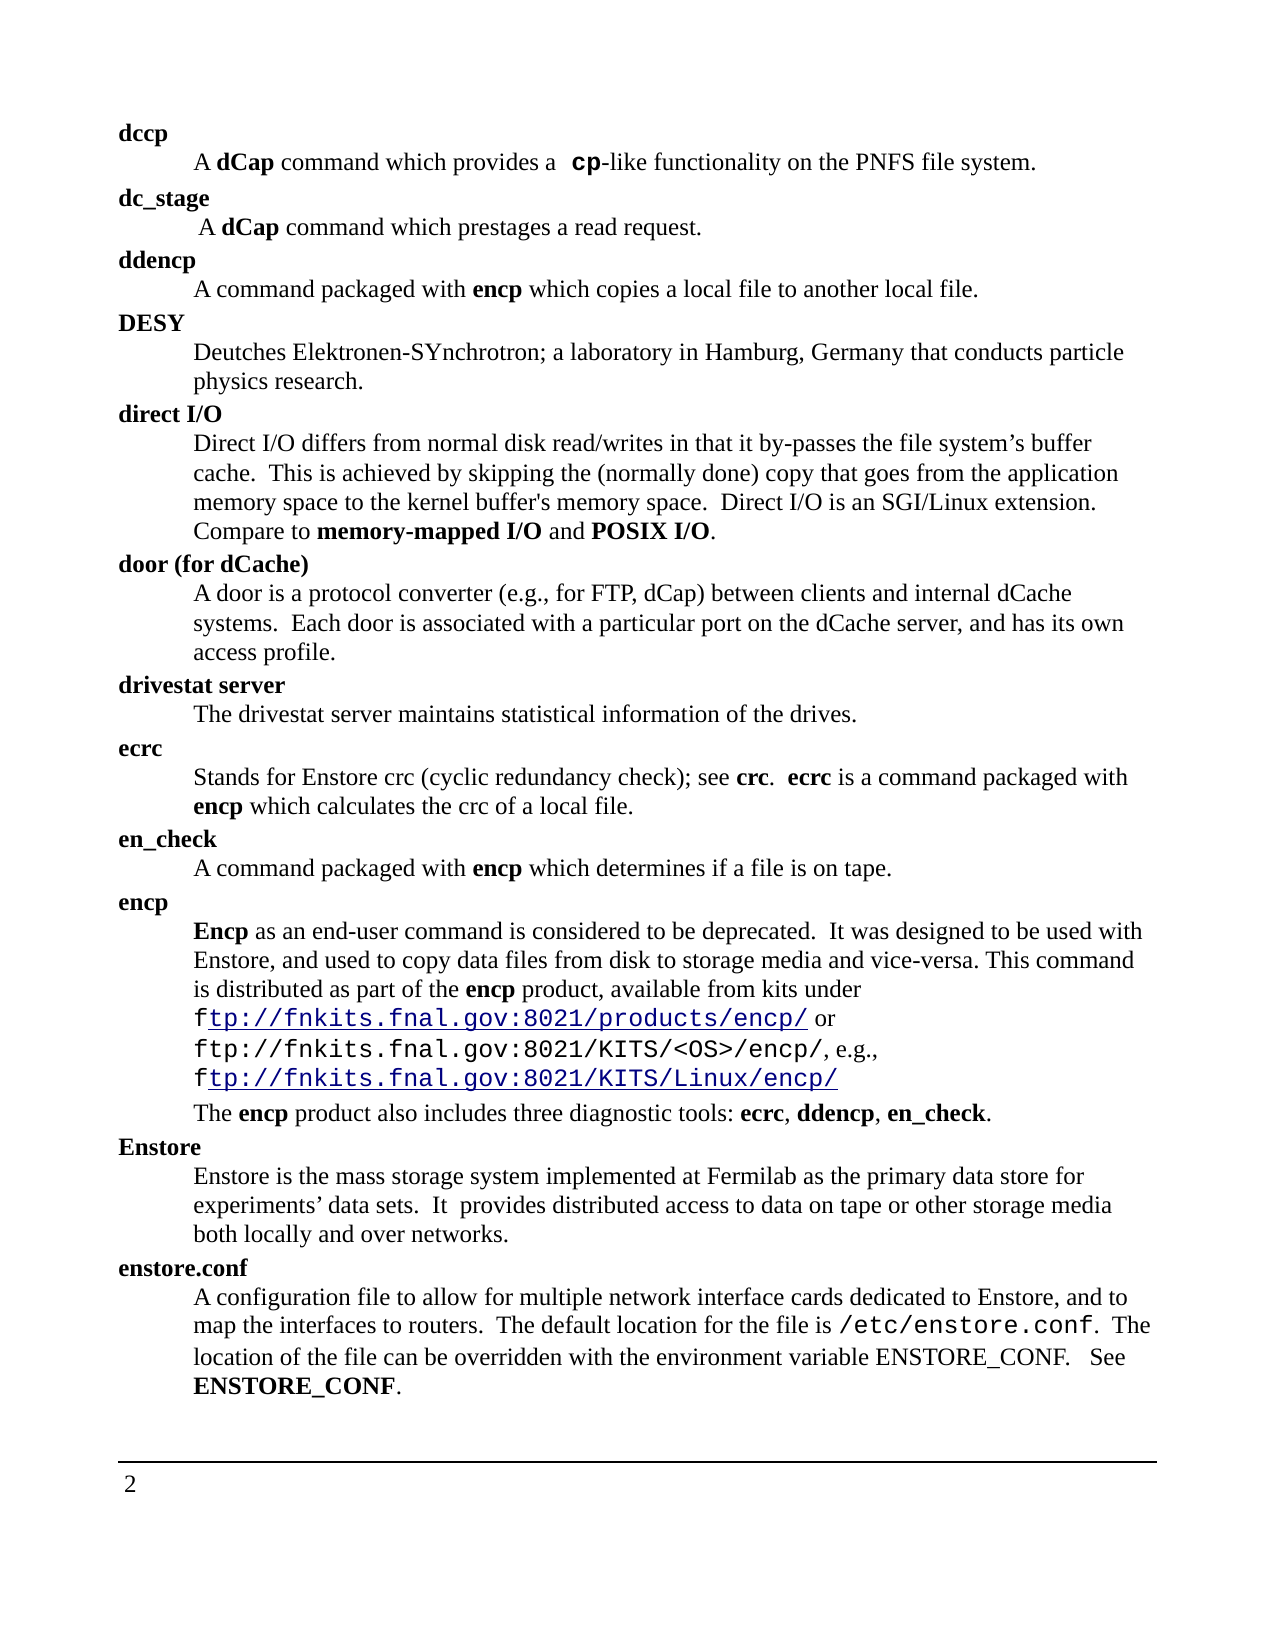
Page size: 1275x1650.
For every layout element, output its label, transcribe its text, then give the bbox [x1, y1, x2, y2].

text Stands for Enstore crc (cyclic redundancy check); see crc. ecrc is a command packaged with encp which calculates the crc of a local file. After a file is read from Enstore and written to disk, this causes Enstore to reread the disk copy of the file and recalculate the checksum on it (this is from the --ecrc option of the encp command). [193, 761, 1157, 820]
text encp [118, 886, 1157, 916]
text Enstore [118, 1131, 1157, 1161]
text drivestat server [118, 670, 1157, 699]
text The encp product also includes three diagnostic tools: ecrc, ddencp, en_check. [193, 1098, 1157, 1127]
text ecrc [118, 732, 1157, 761]
text A dCap command which prestages a read request. [193, 211, 1157, 241]
text A command packaged with encp which copies a local file to another local file. [193, 274, 1157, 303]
text enstore.conf [118, 1252, 1157, 1281]
text A dCap command which provides a cp-like functionality on the PNFS file system. [193, 147, 1157, 178]
text dc_stage [118, 182, 1157, 211]
text The drivestat server maintains statistical information of the drives. [193, 699, 1157, 728]
text A door is a protocol converter (e.g., for FTP, dCap) between clients and internal dCache systems. Each door is associated with a particular port on the dCache server, and has its own access profile. [193, 578, 1157, 666]
text door (for dCache) [118, 549, 1157, 578]
text dccp [118, 118, 1157, 147]
text en_check [118, 824, 1157, 853]
text DESY [118, 307, 1157, 336]
text A configuration file to allow for multiple network interface cards dedicated to Enstore, and to map the interfaces to routers. The default location for the file is /etc/enstore.conf. The location of the file can be overridden with the environment variable ENSTORE_CONF. See ENSTORE_CONF. [193, 1281, 1157, 1400]
text Direct I/O differs from normal disk read/writes in that it by-passes the file system’s buffer cache. This is achieved by skipping the (normally done) copy that goes from the application memory space to the kernel buffer's memory space. Direct I/O is an SGI/Linux extension. Compare to memory-mapped I/O and POSIX I/O. [193, 428, 1157, 545]
text Encp as an end-user command is considered to be deprecated. It was designed to be used with Enstore, and used to copy data files from disk to storage media and vice-versa. This command is distributed as part of the encp product, available from kits under ftp://fnkits.fnal.gov:8021/products/encp/ or ftp://fnkits.fnal.gov:8021/KITS/<OS>/encp/, e.g., ftp://fnkits.fnal.gov:8021/KITS/Linux/encp/ [193, 916, 1157, 1094]
text A command packaged with encp which determines if a file is on tape. [193, 853, 1157, 882]
text ddencp [118, 245, 1157, 274]
text Enstore is the mass storage system implemented at Fermilab as the primary data store for experiments’ data sets. It provides distributed access to data on tape or other storage media both locally and over networks. [193, 1161, 1157, 1248]
text direct I/O [118, 399, 1157, 428]
text Deutches Elektronen-SYnchrotron; a laboratory in Hamburg, Germany that conducts particle physics research. [193, 336, 1157, 395]
